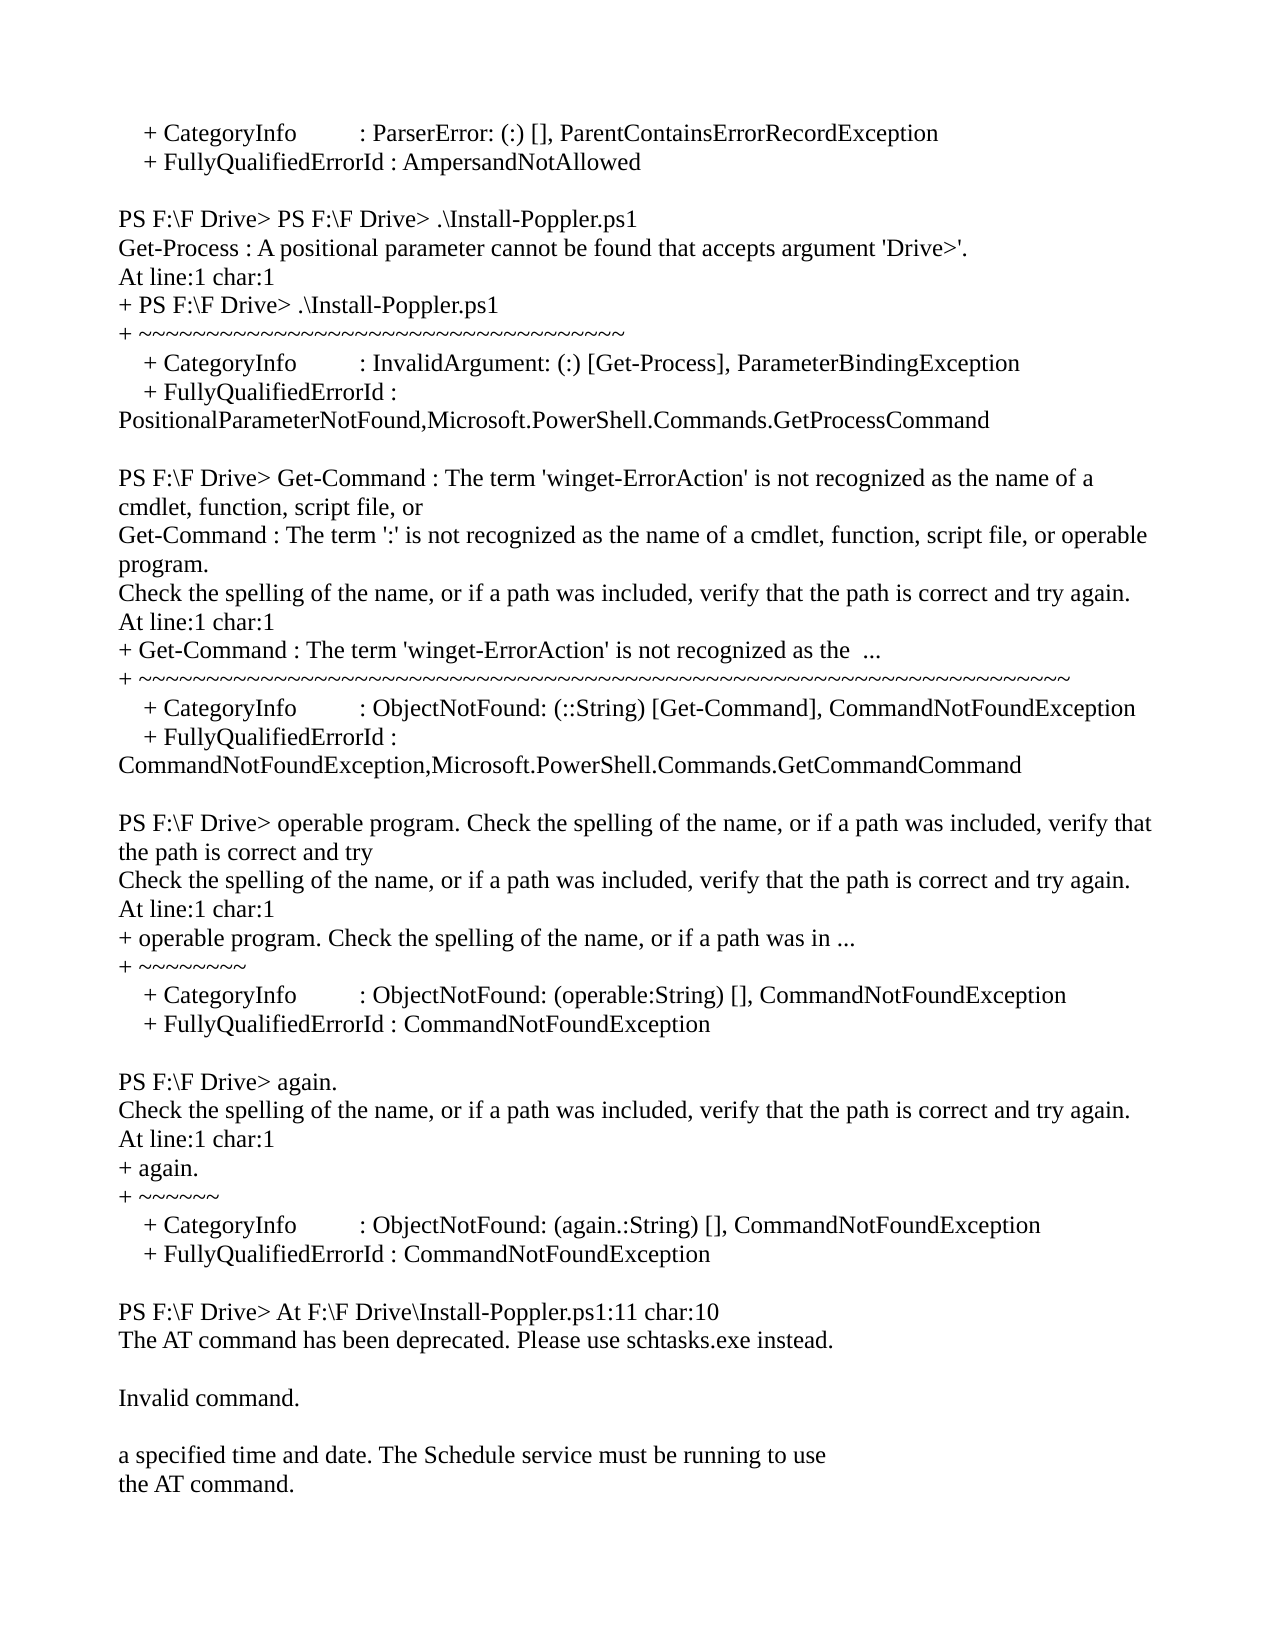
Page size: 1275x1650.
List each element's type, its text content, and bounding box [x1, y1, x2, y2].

text + PS F:\F Drive> .\Install-Poppler.ps1 [118, 291, 1157, 319]
text + Get-Command : The term 'winget-ErrorAction' is not recognized as the ... [118, 636, 1157, 664]
text + CategoryInfo : ObjectNotFound: (operable:String) [], CommandNotFoundException [118, 981, 1157, 1009]
text + again. [118, 1153, 1157, 1182]
text At line:1 char:1 [118, 262, 1157, 291]
text Check the spelling of the name, or if a path was included, verify that the path is correct and try again. [118, 578, 1157, 607]
text Invalid command. [118, 1383, 1157, 1412]
text + FullyQualifiedErrorId : CommandNotFoundException [118, 1009, 1157, 1038]
text + ~~~~~~ [118, 1182, 1157, 1211]
text Get-Command : The term ':' is not recognized as the name of a cmdlet, function, script file, or operable program. [118, 521, 1157, 578]
text PS F:\F Drive> PS F:\F Drive> .\Install-Poppler.ps1 [118, 204, 1157, 233]
text + FullyQualifiedErrorId : CommandNotFoundException,Microsoft.PowerShell.Commands.GetCommandCommand [118, 722, 1157, 779]
text + ~~~~~~~~ [118, 952, 1157, 981]
text PS F:\F Drive> operable program. Check the spelling of the name, or if a path was included, verify that the path is correct and try [118, 808, 1157, 866]
text + FullyQualifiedErrorId : CommandNotFoundException [118, 1239, 1157, 1268]
text Check the spelling of the name, or if a path was included, verify that the path is correct and try again. [118, 866, 1157, 894]
text + CategoryInfo : InvalidArgument: (:) [Get-Process], ParameterBindingException [118, 348, 1157, 377]
text At line:1 char:1 [118, 894, 1157, 923]
text The AT command has been deprecated. Please use schtasks.exe instead. [118, 1326, 1157, 1354]
text + CategoryInfo : ParserError: (:) [], ParentContainsErrorRecordException [118, 118, 1157, 147]
text + operable program. Check the spelling of the name, or if a path was in ... [118, 923, 1157, 952]
text a specified time and date. The Schedule service must be running to use [118, 1441, 1157, 1469]
text At line:1 char:1 [118, 607, 1157, 636]
text Get-Process : A positional parameter cannot be found that accepts argument 'Drive>'. [118, 233, 1157, 262]
text At line:1 char:1 [118, 1124, 1157, 1153]
text PS F:\F Drive> At F:\F Drive\Install-Poppler.ps1:11 char:10 [118, 1297, 1157, 1326]
text PS F:\F Drive> again. [118, 1067, 1157, 1096]
text + CategoryInfo : ObjectNotFound: (::String) [Get-Command], CommandNotFoundException [118, 693, 1157, 722]
text + ~~~~~~~~~~~~~~~~~~~~~~~~~~~~~~~~~~~~~~~~~~~~~~~~~~~~~~~~~~~~~~~~~~~~~ [118, 664, 1157, 693]
text + CategoryInfo : ObjectNotFound: (again.:String) [], CommandNotFoundException [118, 1211, 1157, 1239]
text PS F:\F Drive> Get-Command : The term 'winget-ErrorAction' is not recognized as the name of a cmdlet, function, script file, or [118, 463, 1157, 521]
text + FullyQualifiedErrorId : PositionalParameterNotFound,Microsoft.PowerShell.Commands.GetProcessCommand [118, 377, 1157, 434]
text Check the spelling of the name, or if a path was included, verify that the path is correct and try again. [118, 1096, 1157, 1124]
text the AT command. [118, 1469, 1157, 1498]
text + FullyQualifiedErrorId : AmpersandNotAllowed [118, 147, 1157, 176]
text + ~~~~~~~~~~~~~~~~~~~~~~~~~~~~~~~~~~~~ [118, 319, 1157, 348]
